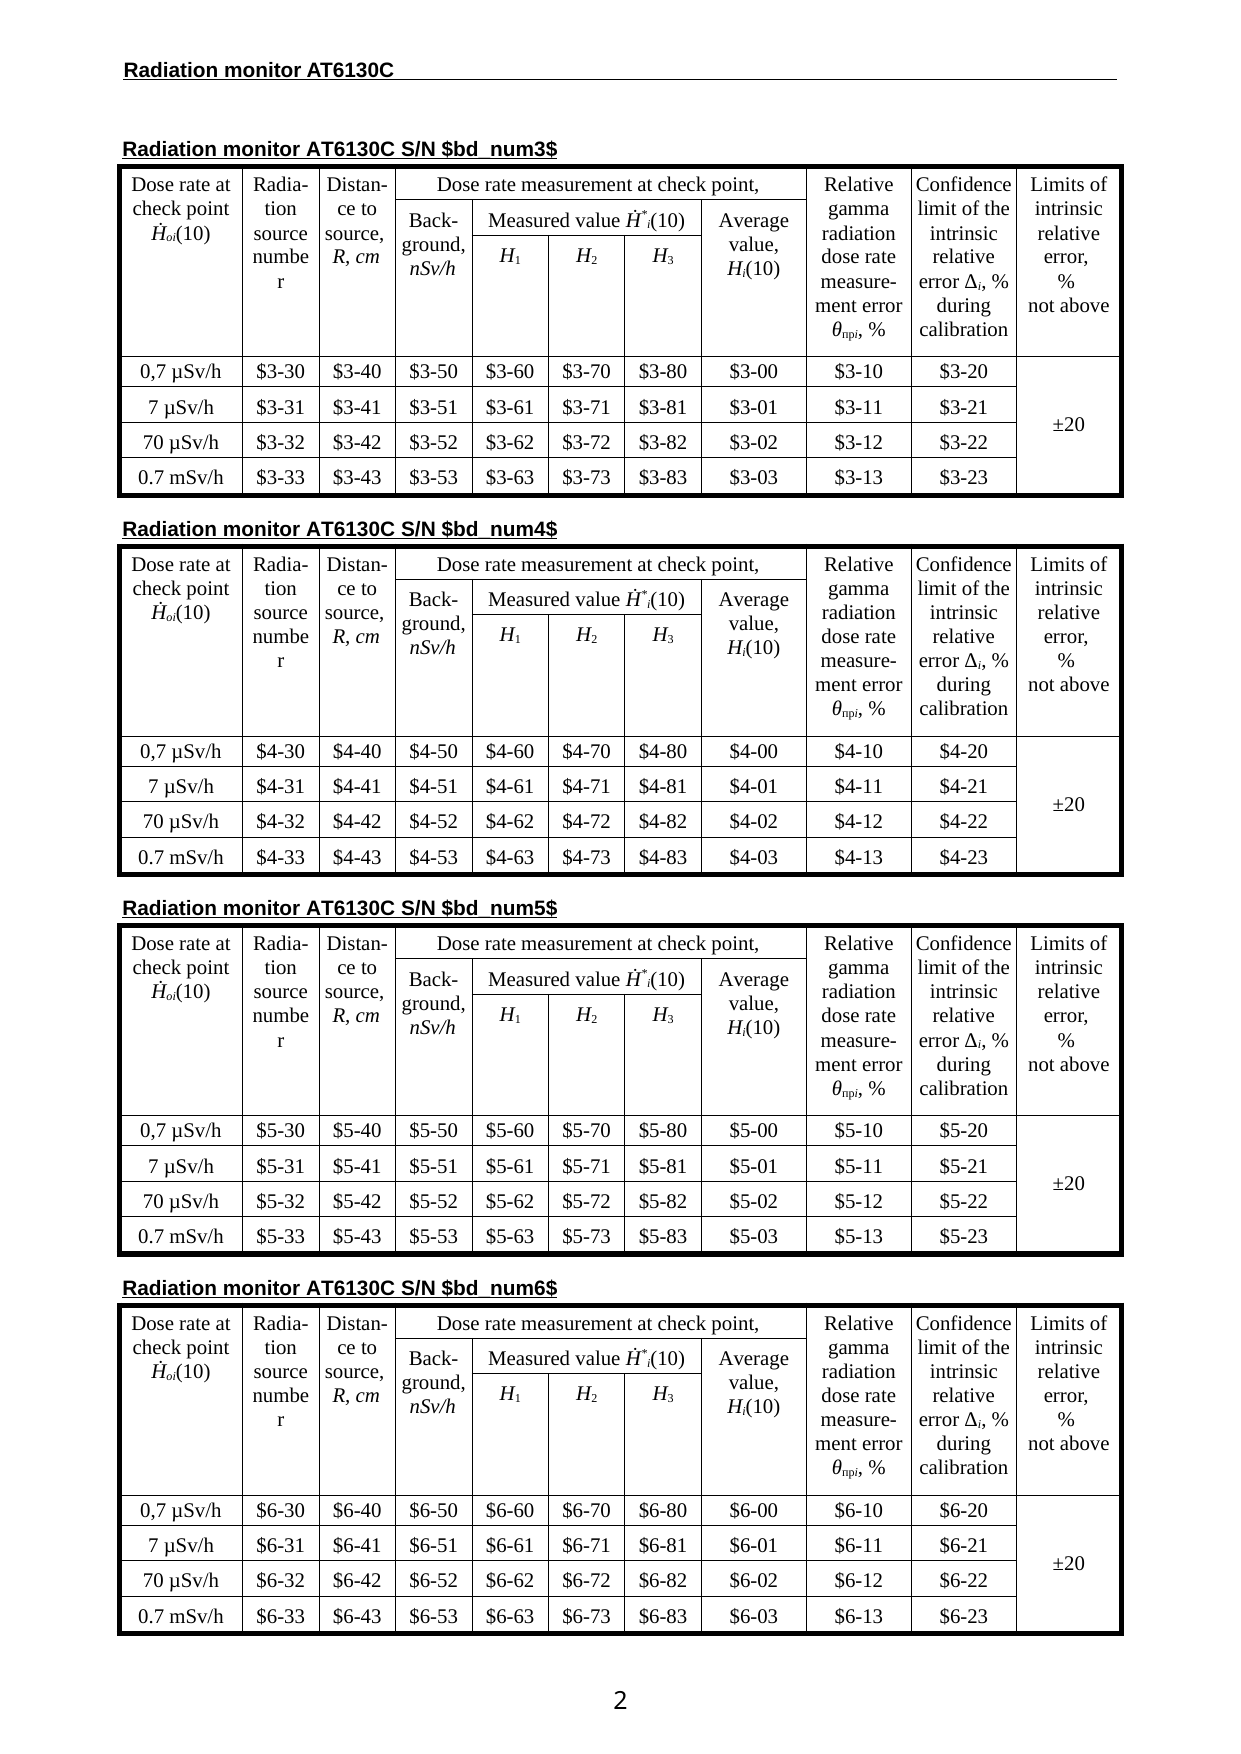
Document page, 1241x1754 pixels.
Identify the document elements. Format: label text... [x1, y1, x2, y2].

table_cell 0.7 mSv/h [122, 1597, 242, 1631]
table_cell $3-21 [912, 387, 1016, 422]
table_cell Confidence limit of the intrinsic relative error Δi, % during calibration [912, 169, 1016, 356]
table_cell $3-00 [702, 357, 806, 386]
table_cell $6-60 [473, 1496, 548, 1525]
table_cell $6-03 [702, 1597, 806, 1631]
table_cell $5-00 [702, 1116, 806, 1145]
table_header Radiation monitor AT6130C S/N $bd_num6$ [119, 1257, 1121, 1302]
table_cell Dose rate measurement at check point, [396, 549, 806, 579]
table_cell $4-22 [912, 802, 1016, 837]
table_cell $6-22 [912, 1561, 1016, 1596]
table_cell $3-60 [473, 357, 548, 386]
table_cell $6-82 [625, 1561, 701, 1596]
table_cell $4-03 [702, 838, 806, 872]
table_cell 70 µSv/h [122, 802, 242, 837]
table_cell $5-50 [396, 1116, 472, 1145]
table_cell $4-10 [807, 737, 911, 766]
table_cell $3-31 [243, 387, 319, 422]
table_cell $6-20 [912, 1496, 1016, 1525]
table_cell H2 [549, 995, 624, 1115]
table_cell Relative gamma radiation dose rate measure-ment error θпрi, % [807, 1308, 911, 1495]
table_cell 0,7 µSv/h [122, 357, 242, 386]
table_cell $5-11 [807, 1146, 911, 1181]
table_cell Distan-ce to source, R, сm [320, 169, 395, 356]
table_cell $3-83 [625, 458, 701, 492]
table_cell $4-40 [320, 737, 395, 766]
table_cell Dose rate at check point Ḣoi(10) [122, 169, 242, 356]
table_cell $4-80 [625, 737, 701, 766]
table_cell $3-43 [320, 458, 395, 492]
table_cell $3-32 [243, 423, 319, 457]
table_cell Relative gamma radiation dose rate measure-ment error θпрi, % [807, 169, 911, 356]
table_cell Average value, Hi(10) [702, 959, 806, 1115]
table_cell $5-13 [807, 1217, 911, 1251]
table_cell $4-72 [549, 802, 624, 837]
table_cell $4-41 [320, 767, 395, 801]
table_cell 70 µSv/h [122, 1182, 242, 1216]
table_cell $5-02 [702, 1182, 806, 1216]
table_cell $4-62 [473, 802, 548, 837]
table_cell Dose rate measurement at check point, [396, 928, 806, 958]
table_cell $6-80 [625, 1496, 701, 1525]
table_cell $6-10 [807, 1496, 911, 1525]
table_cell $3-80 [625, 357, 701, 386]
table_cell $6-33 [243, 1597, 319, 1631]
table_cell $3-11 [807, 387, 911, 422]
table_cell ±20 [1017, 1496, 1119, 1631]
table_cell Distan-ce to source, R, сm [320, 928, 395, 1115]
table_cell $6-42 [320, 1561, 395, 1596]
table_cell ±20 [1017, 737, 1119, 872]
table_cell 7 µSv/h [122, 1146, 242, 1181]
table_cell 7 µSv/h [122, 767, 242, 801]
table_cell Confidence limit of the intrinsic relative error Δi, % during calibration [912, 928, 1016, 1115]
table_cell H3 [625, 615, 701, 736]
table_cell $4-52 [396, 802, 472, 837]
table_cell $3-71 [549, 387, 624, 422]
table_cell $4-20 [912, 737, 1016, 766]
table_cell 7 µSv/h [122, 387, 242, 422]
table_cell $6-30 [243, 1496, 319, 1525]
table_cell $3-82 [625, 423, 701, 457]
table_cell Limits of intrinsic relative error, % not above [1017, 169, 1119, 356]
table_cell $5-43 [320, 1217, 395, 1251]
table_cell $6-63 [473, 1597, 548, 1631]
table_cell H3 [625, 236, 701, 356]
table_cell $3-40 [320, 357, 395, 386]
table_cell $4-73 [549, 838, 624, 872]
table_cell H2 [549, 236, 624, 356]
table_cell $5-03 [702, 1217, 806, 1251]
table_cell $4-02 [702, 802, 806, 837]
table_cell Measured value Ḣ*i(10) [473, 580, 701, 614]
table_cell $3-53 [396, 458, 472, 492]
table_cell $3-50 [396, 357, 472, 386]
table_header Radiation monitor AT6130C S/N $bd_num5$ [119, 877, 1121, 923]
table_cell $4-31 [243, 767, 319, 801]
table_cell $6-32 [243, 1561, 319, 1596]
table_cell 70 µSv/h [122, 1561, 242, 1596]
table_cell Radia-tion source number [243, 1308, 319, 1495]
table_cell $5-60 [473, 1116, 548, 1145]
table_cell $3-10 [807, 357, 911, 386]
table_cell 0,7 µSv/h [122, 1496, 242, 1525]
table_cell 7 µSv/h [122, 1526, 242, 1560]
table_cell $6-31 [243, 1526, 319, 1560]
table_cell $3-52 [396, 423, 472, 457]
table_cell H1 [473, 995, 548, 1115]
table_cell Back-ground, nSv/h [396, 959, 472, 1115]
table_cell $3-51 [396, 387, 472, 422]
table_cell Dose rate at check point Ḣoi(10) [122, 549, 242, 736]
table_cell $4-42 [320, 802, 395, 837]
table_cell $4-32 [243, 802, 319, 837]
table_cell $6-61 [473, 1526, 548, 1560]
table_cell $4-12 [807, 802, 911, 837]
table_cell $4-63 [473, 838, 548, 872]
table_cell $5-41 [320, 1146, 395, 1181]
table_cell $5-10 [807, 1116, 911, 1145]
table_cell ±20 [1017, 1116, 1119, 1251]
table_cell $3-63 [473, 458, 548, 492]
table_cell 0,7 µSv/h [122, 737, 242, 766]
table_cell $5-71 [549, 1146, 624, 1181]
table_cell $6-62 [473, 1561, 548, 1596]
table_cell $6-81 [625, 1526, 701, 1560]
table_cell $5-73 [549, 1217, 624, 1251]
table_cell $6-51 [396, 1526, 472, 1560]
table_cell $6-43 [320, 1597, 395, 1631]
table_cell H3 [625, 1374, 701, 1495]
table_cell Dose rate measurement at check point, [396, 1308, 806, 1338]
table_cell $6-72 [549, 1561, 624, 1596]
table_cell $5-72 [549, 1182, 624, 1216]
table_cell Confidence limit of the intrinsic relative error Δi, % during calibration [912, 1308, 1016, 1495]
table_cell $3-62 [473, 423, 548, 457]
table_cell $3-02 [702, 423, 806, 457]
table_cell 0.7 mSv/h [122, 838, 242, 872]
table_cell $5-70 [549, 1116, 624, 1145]
table_cell $3-03 [702, 458, 806, 492]
table_cell $3-22 [912, 423, 1016, 457]
table_cell Dose rate measurement at check point, [396, 169, 806, 199]
table_cell H3 [625, 995, 701, 1115]
table_cell $4-11 [807, 767, 911, 801]
table_cell $5-01 [702, 1146, 806, 1181]
table_cell $4-23 [912, 838, 1016, 872]
table_cell H1 [473, 236, 548, 356]
table_header Radiation monitor AT6130C S/N $bd_num4$ [119, 498, 1121, 543]
table_cell H1 [473, 615, 548, 736]
table_cell Measured value Ḣ*i(10) [473, 1339, 701, 1373]
table_cell $4-01 [702, 767, 806, 801]
table_cell Average value, Hi(10) [702, 200, 806, 356]
table_cell $6-73 [549, 1597, 624, 1631]
table_cell Average value, Hi(10) [702, 580, 806, 736]
table_cell ±20 [1017, 357, 1119, 492]
table_cell $5-63 [473, 1217, 548, 1251]
table_cell $6-21 [912, 1526, 1016, 1560]
table_cell $4-53 [396, 838, 472, 872]
table_cell $5-52 [396, 1182, 472, 1216]
table_cell $6-70 [549, 1496, 624, 1525]
table_cell $3-33 [243, 458, 319, 492]
table_cell $3-41 [320, 387, 395, 422]
table_cell Confidence limit of the intrinsic relative error Δi, % during calibration [912, 549, 1016, 736]
table_cell $5-82 [625, 1182, 701, 1216]
table_cell $4-51 [396, 767, 472, 801]
table_cell Back-ground, nSv/h [396, 1339, 472, 1495]
table_cell $5-61 [473, 1146, 548, 1181]
table_cell Relative gamma radiation dose rate measure-ment error θпрi, % [807, 928, 911, 1115]
table_cell $6-40 [320, 1496, 395, 1525]
table_cell $6-23 [912, 1597, 1016, 1631]
table_cell $5-83 [625, 1217, 701, 1251]
table_cell Back-ground, nSv/h [396, 580, 472, 736]
table_cell $4-30 [243, 737, 319, 766]
table_cell $3-30 [243, 357, 319, 386]
table_cell $4-61 [473, 767, 548, 801]
table_cell $3-70 [549, 357, 624, 386]
table_cell Distan-ce to source, R, сm [320, 1308, 395, 1495]
table_cell H2 [549, 615, 624, 736]
table_cell Average value, Hi(10) [702, 1339, 806, 1495]
table_cell 70 µSv/h [122, 423, 242, 457]
table_cell $4-60 [473, 737, 548, 766]
table_cell $4-13 [807, 838, 911, 872]
table_cell H1 [473, 1374, 548, 1495]
table_cell $6-11 [807, 1526, 911, 1560]
table_cell $5-80 [625, 1116, 701, 1145]
table_cell $4-43 [320, 838, 395, 872]
table_cell $6-41 [320, 1526, 395, 1560]
table_cell Radia-tion source number [243, 928, 319, 1115]
table_cell $3-61 [473, 387, 548, 422]
table_cell $3-12 [807, 423, 911, 457]
table_cell $5-81 [625, 1146, 701, 1181]
table_cell H2 [549, 1374, 624, 1495]
table_cell $6-50 [396, 1496, 472, 1525]
table_cell Back-ground, nSv/h [396, 200, 472, 356]
table_cell 0,7 µSv/h [122, 1116, 242, 1145]
table_cell $3-20 [912, 357, 1016, 386]
table_cell $5-42 [320, 1182, 395, 1216]
table_cell $4-21 [912, 767, 1016, 801]
table_cell $5-12 [807, 1182, 911, 1216]
table_cell Limits of intrinsic relative error, % not above [1017, 928, 1119, 1115]
table_cell $6-01 [702, 1526, 806, 1560]
table_cell Radia-tion source number [243, 169, 319, 356]
table_cell $6-13 [807, 1597, 911, 1631]
table_cell $4-82 [625, 802, 701, 837]
table_cell $4-70 [549, 737, 624, 766]
table_cell $4-50 [396, 737, 472, 766]
table_cell $5-22 [912, 1182, 1016, 1216]
table_cell $5-30 [243, 1116, 319, 1145]
table_cell $5-40 [320, 1116, 395, 1145]
table_cell $3-23 [912, 458, 1016, 492]
table_cell $3-81 [625, 387, 701, 422]
table_cell 0.7 mSv/h [122, 458, 242, 492]
table_cell Limits of intrinsic relative error, % not above [1017, 1308, 1119, 1495]
table_cell $5-33 [243, 1217, 319, 1251]
table_cell Measured value Ḣ*i(10) [473, 200, 701, 235]
table_cell $3-72 [549, 423, 624, 457]
table_cell $6-02 [702, 1561, 806, 1596]
table_cell $5-53 [396, 1217, 472, 1251]
table_cell $5-62 [473, 1182, 548, 1216]
table_cell $3-13 [807, 458, 911, 492]
table_cell Relative gamma radiation dose rate measure-ment error θпрi, % [807, 549, 911, 736]
table_cell $4-81 [625, 767, 701, 801]
table_cell Radia-tion source number [243, 549, 319, 736]
table_cell 0.7 mSv/h [122, 1217, 242, 1251]
table_cell $3-42 [320, 423, 395, 457]
table_header Radiation monitor AT6130C S/N $bd_num3$ [119, 118, 1121, 164]
table_cell $5-20 [912, 1116, 1016, 1145]
table_cell $4-33 [243, 838, 319, 872]
table_cell $3-73 [549, 458, 624, 492]
table_cell $6-53 [396, 1597, 472, 1631]
table_cell Limits of intrinsic relative error, % not above [1017, 549, 1119, 736]
table_cell $4-00 [702, 737, 806, 766]
table_cell $5-31 [243, 1146, 319, 1181]
table_cell Dose rate at check point Ḣoi(10) [122, 1308, 242, 1495]
table_cell $6-71 [549, 1526, 624, 1560]
table_cell Measured value Ḣ*i(10) [473, 959, 701, 994]
table_cell $6-83 [625, 1597, 701, 1631]
table_cell $4-71 [549, 767, 624, 801]
table_cell Distan-ce to source, R, сm [320, 549, 395, 736]
table_cell $5-23 [912, 1217, 1016, 1251]
table_cell $6-00 [702, 1496, 806, 1525]
table_cell Dose rate at check point Ḣoi(10) [122, 928, 242, 1115]
table_cell $5-51 [396, 1146, 472, 1181]
table_cell $3-01 [702, 387, 806, 422]
table_cell $5-32 [243, 1182, 319, 1216]
table_cell $6-52 [396, 1561, 472, 1596]
table_cell $4-83 [625, 838, 701, 872]
table_cell $5-21 [912, 1146, 1016, 1181]
table_cell $6-12 [807, 1561, 911, 1596]
